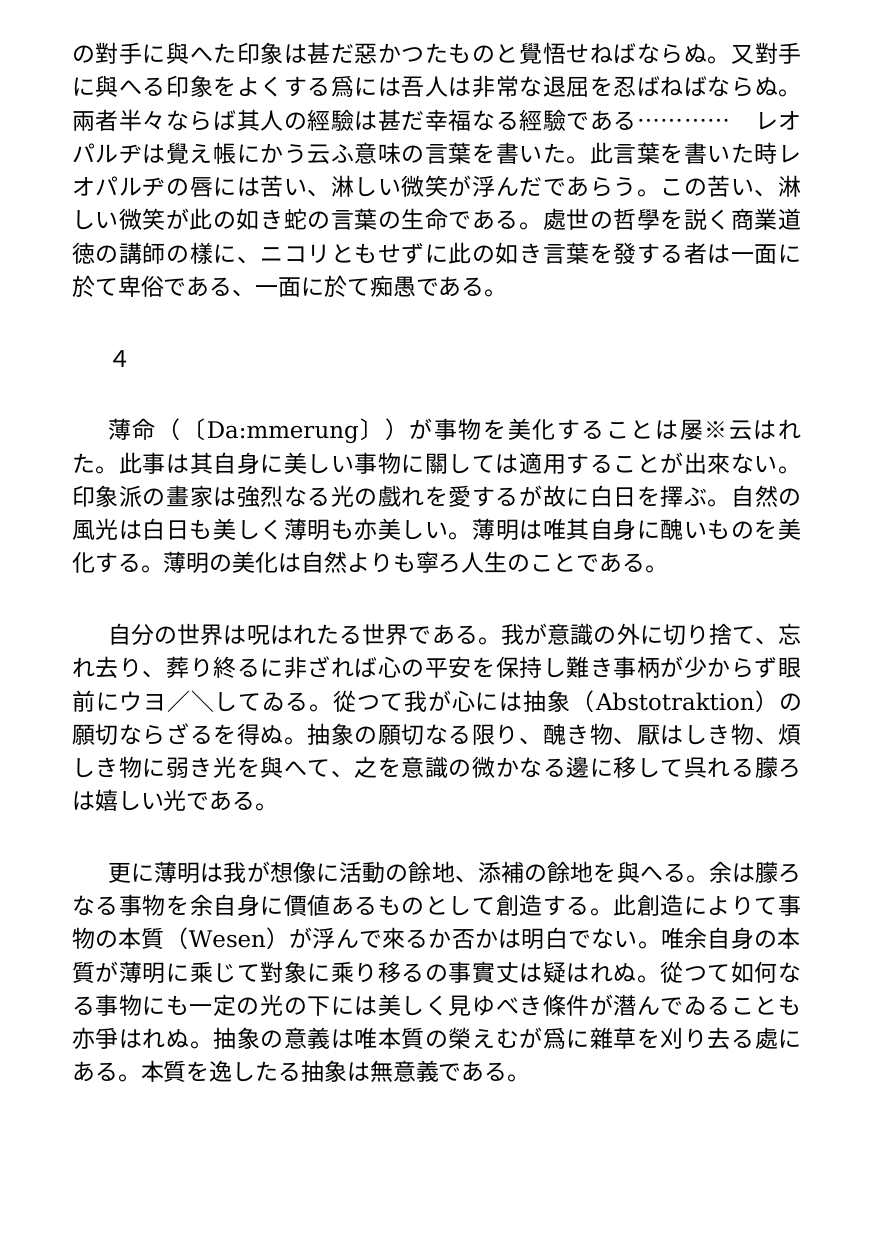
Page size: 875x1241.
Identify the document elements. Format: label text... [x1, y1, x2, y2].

text の對手に與へた印象は甚だ惡かつたものと覺悟せねばならぬ。又對手に與へる印象をよくする爲には吾人は非常な退屈を忍ばねばならぬ。兩者半々ならば其人の經驗は甚だ幸福なる經驗である………… レオパルヂは覺え帳にかう云ふ意味の言葉を書いた。此言葉を書いた時レオパルヂの唇には苦い、淋しい微笑が浮んだであらう。この苦い、淋しい微笑が此の如き蛇の言葉の生命である。處世の哲學を説く商業道徳の講師の樣に、ニコリともせずに此の如き言葉を發する者は一面に於て卑俗である、一面に於て痴愚である。 [72, 36, 802, 302]
text 薄命（〔Da:mmerung〕）が事物を美化することは屡※云はれた。此事は其自身に美しい事物に關しては適用することが出來ない。印象派の畫家は強烈なる光の戲れを愛するが故に白日を擇ぶ。自然の風光は白日も美しく薄明も亦美しい。薄明は唯其自身に醜いものを美化する。薄明の美化は自然よりも寧ろ人生のことである。 [72, 412, 802, 578]
text 更に薄明は我が想像に活動の餘地、添補の餘地を與へる。余は朦ろなる事物を余自身に價値あるものとして創造する。此創造によりて事物の本質（Wesen）が浮んで來るか否かは明白でない。唯余自身の本質が薄明に乘じて對象に乘り移るの事實丈は疑はれぬ。從つて如何なる事物にも一定の光の下には美しく見ゆべき條件が潛んでゐることも亦爭はれぬ。抽象の意義は唯本質の榮えむが爲に雜草を刈り去る處にある。本質を逸したる抽象は無意義である。 [72, 855, 802, 1087]
text ４ [72, 340, 802, 374]
text 自分の世界は呪はれたる世界である。我が意識の外に切り捨て、忘れ去り、葬り終るに非ざれば心の平安を保持し難き事柄が少からず眼前にウヨ／＼してゐる。從つて我が心には抽象（Abstotraktion）の願切ならざるを得ぬ。抽象の願切なる限り、醜き物、厭はしき物、煩しき物に弱き光を與へて、之を意識の微かなる邊に移して呉れる朦ろは嬉しい光である。 [72, 617, 802, 816]
